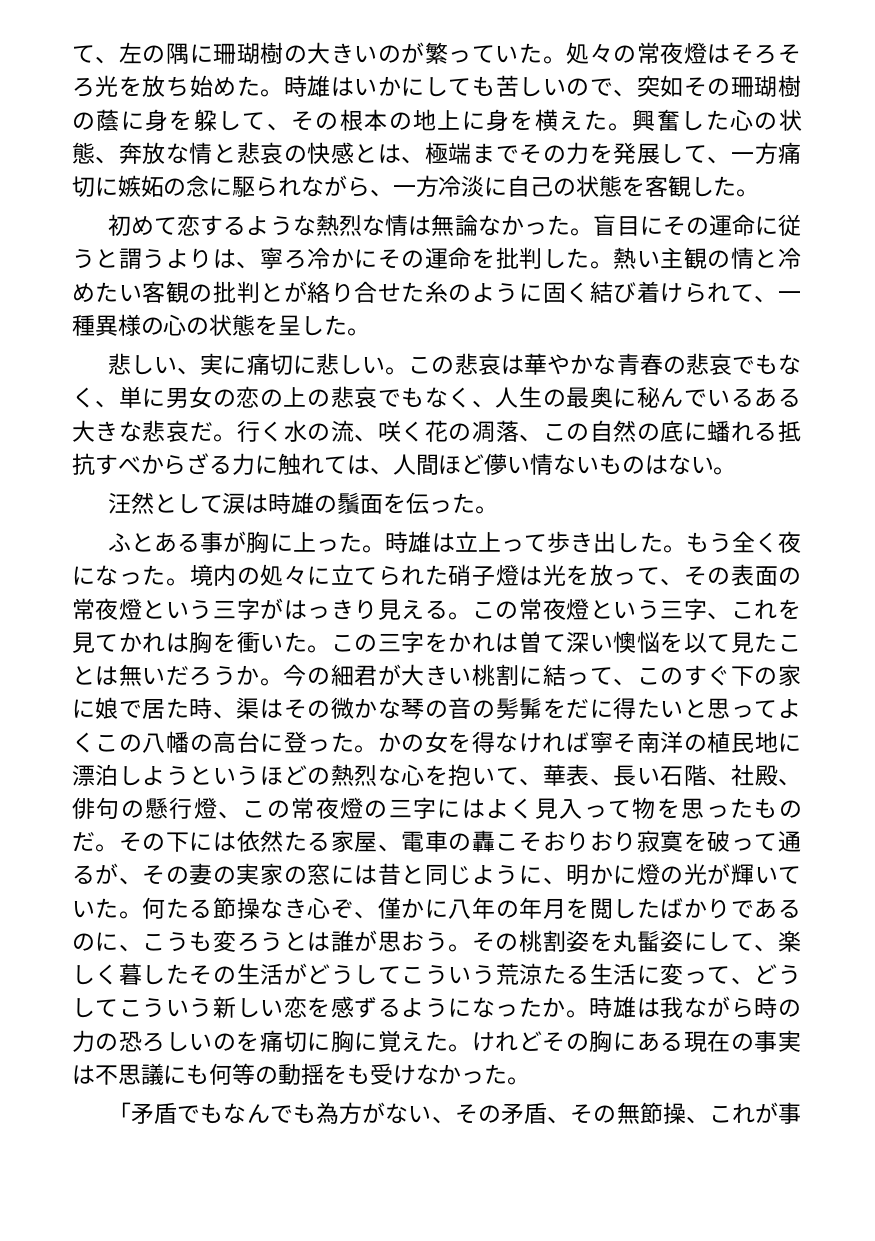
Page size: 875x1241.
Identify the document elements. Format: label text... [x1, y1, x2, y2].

text 初めて恋するような熱烈な情は無論なかった。盲目にその運命に従うと謂うよりは、寧ろ冷かにその運命を批判した。熱い主観の情と冷めたい客観の批判とが絡り合せた糸のように固く結び着けられて、一種異様の心の状態を呈した。 [72, 208, 802, 341]
text 「矛盾でもなんでも為方がない、その矛盾、その無節操、これが事 [72, 1096, 802, 1129]
text 汪然として涙は時雄の鬚面を伝った。 [72, 486, 802, 519]
text ふとある事が胸に上った。時雄は立上って歩き出した。もう全く夜になった。境内の処々に立てられた硝子燈は光を放って、その表面の常夜燈という三字がはっきり見える。この常夜燈という三字、これを見てかれは胸を衝いた。この三字をかれは曽て深い懊悩を以て見たことは無いだろうか。今の細君が大きい桃割に結って、このすぐ下の家に娘で居た時、渠はその微かな琴の音の髣髴をだに得たいと思ってよくこの八幡の高台に登った。かの女を得なければ寧そ南洋の植民地に漂泊しようというほどの熱烈な心を抱いて、華表、長い石階、社殿、俳句の懸行燈、この常夜燈の三字にはよく見入って物を思ったものだ。その下には依然たる家屋、電車の轟こそおりおり寂寞を破って通るが、その妻の実家の窓には昔と同じように、明かに燈の光が輝いていた。何たる節操なき心ぞ、僅かに八年の年月を閲したばかりであるのに、こうも変ろうとは誰が思おう。その桃割姿を丸髷姿にして、楽しく暮したその生活がどうしてこういう荒涼たる生活に変って、どうしてこういう新しい恋を感ずるようになったか。時雄は我ながら時の力の恐ろしいのを痛切に胸に覚えた。けれどその胸にある現在の事実は不思議にも何等の動揺をも受けなかった。 [72, 525, 802, 1090]
text て、左の隅に珊瑚樹の大きいのが繁っていた。処々の常夜燈はそろそろ光を放ち始めた。時雄はいかにしても苦しいので、突如その珊瑚樹の蔭に身を躱して、その根本の地上に身を横えた。興奮した心の状態、奔放な情と悲哀の快感とは、極端までその力を発展して、一方痛切に嫉妬の念に駆られながら、一方冷淡に自己の状態を客観した。 [72, 36, 802, 202]
text 悲しい、実に痛切に悲しい。この悲哀は華やかな青春の悲哀でもなく、単に男女の恋の上の悲哀でもなく、人生の最奥に秘んでいるある大きな悲哀だ。行く水の流、咲く花の凋落、この自然の底に蟠れる抵抗すべからざる力に触れては、人間ほど儚い情ないものはない。 [72, 347, 802, 480]
